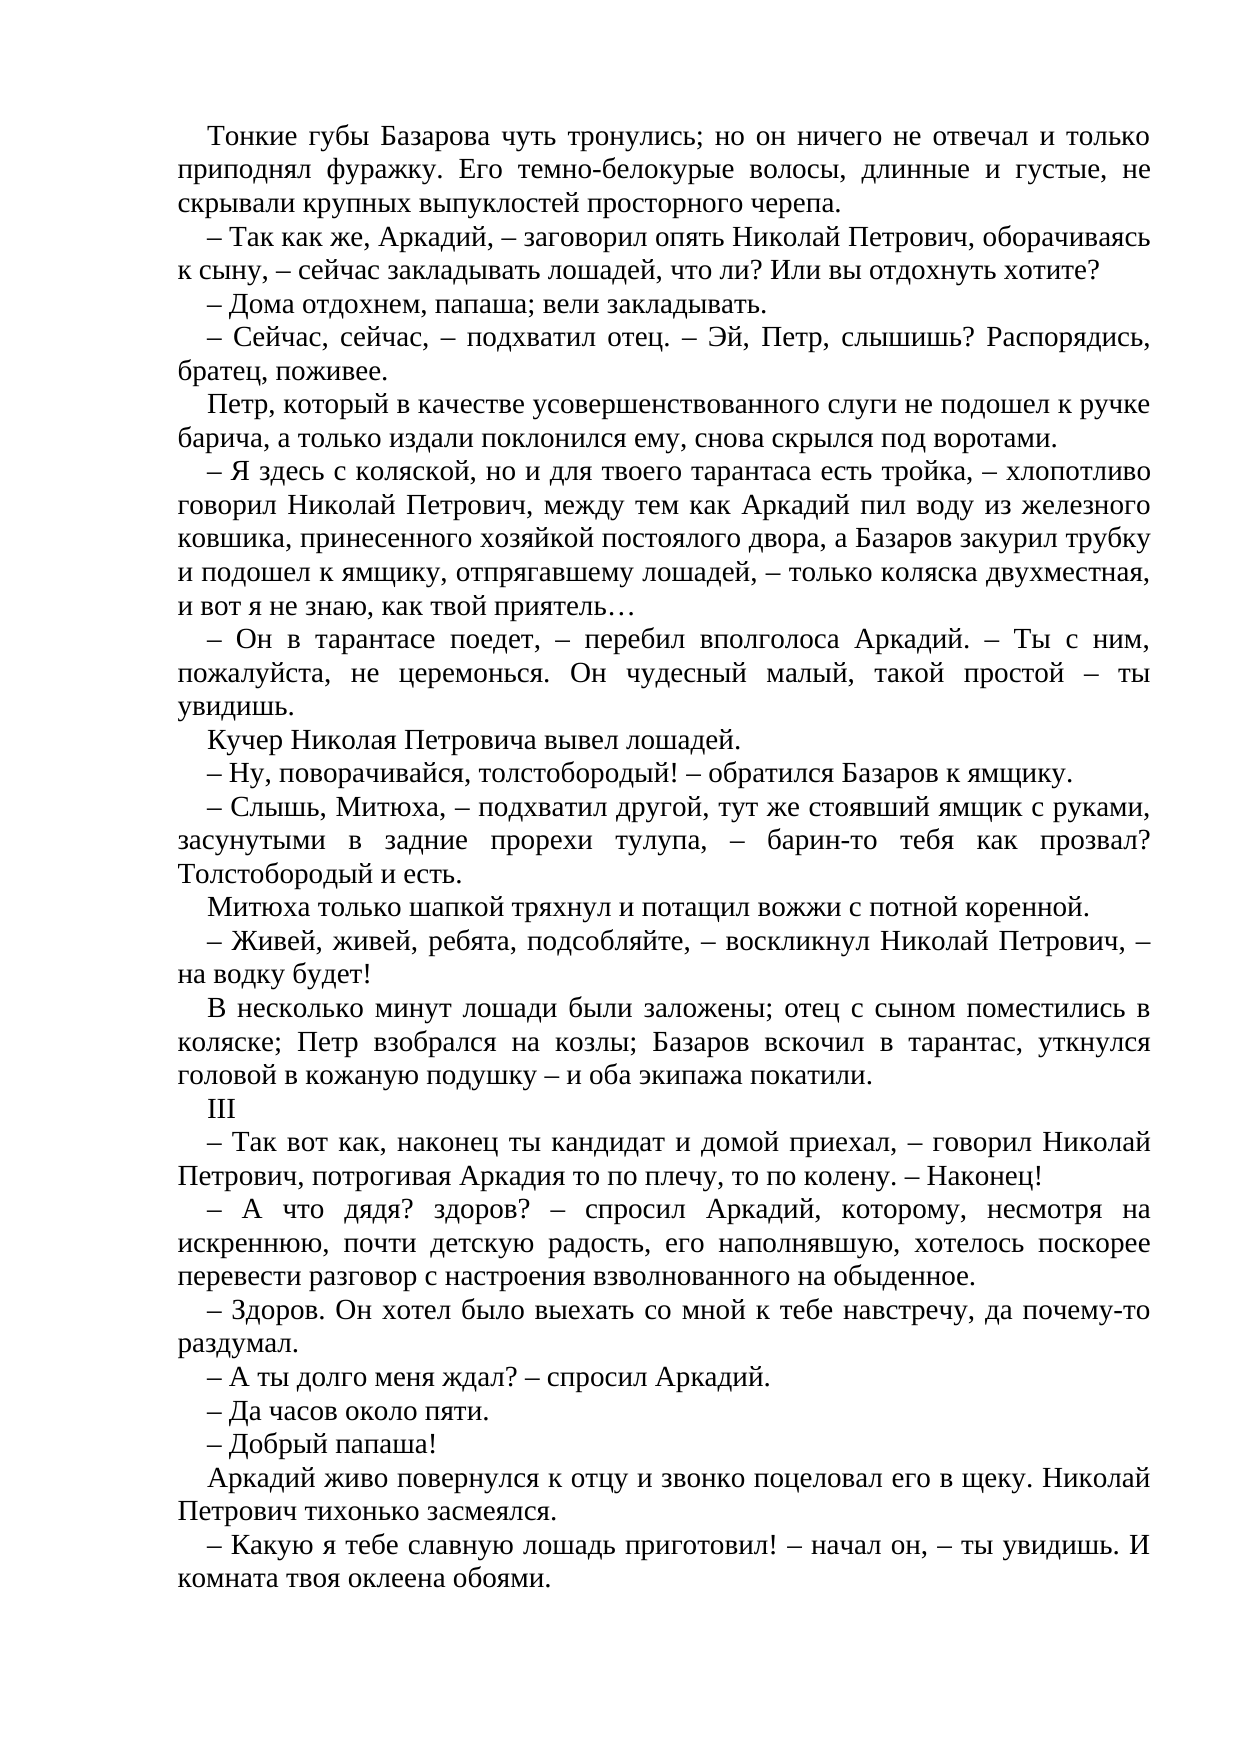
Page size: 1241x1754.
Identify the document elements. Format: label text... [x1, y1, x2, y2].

text – А что дядя? здоров? – спросил Аркадий, которому, несмотря на искреннюю, почти детскую радость, его наполнявшую, хотелось поскорее перевести разговор с настроения взволнованного на обыденное. [177, 1191, 1152, 1292]
text – Слышь, Митюха, – подхватил другой, тут же стоявший ямщик с руками, засунутыми в задние прорехи тулупа, – барин-то тебя как прозвал? Толстобородый и есть. [177, 789, 1152, 889]
text III [177, 1091, 1152, 1124]
text – Да часов около пяти. [177, 1393, 1152, 1426]
text – Здоров. Он хотел было выехать со мной к тебе навстречу, да почему-то раздумал. [177, 1292, 1152, 1359]
text – А ты долго меня ждал? – спросил Аркадий. [177, 1359, 1152, 1393]
text – Добрый папаша! [177, 1426, 1152, 1460]
text Митюха только шапкой тряхнул и потащил вожжи с потной коренной. [177, 889, 1152, 923]
text Петр, который в качестве усовершенствованного слуги не подошел к ручке барича, а только издали поклонился ему, снова скрылся под воротами. [177, 386, 1152, 453]
text Кучер Николая Петровича вывел лошадей. [177, 722, 1152, 755]
text В несколько минут лошади были заложены; отец с сыном поместились в коляске; Петр взобрался на козлы; Базаров вскочил в тарантас, уткнулся головой в кожаную подушку – и оба экипажа покатили. [177, 990, 1152, 1091]
text – Так вот как, наконец ты кандидат и домой приехал, – говорил Николай Петрович, потрогивая Аркадия то по плечу, то по колену. – Наконец! [177, 1124, 1152, 1191]
text – Сейчас, сейчас, – подхватил отец. – Эй, Петр, слышишь? Распорядись, братец, поживее. [177, 319, 1152, 386]
text – Я здесь с коляской, но и для твоего тарантаса есть тройка, – хлопотливо говорил Николай Петрович, между тем как Аркадий пил воду из железного ковшика, принесенного хозяйкой постоялого двора, а Базаров закурил трубку и подошел к ямщику, отпрягавшему лошадей, – только коляска двухместная, и вот я не знаю, как твой приятель… [177, 453, 1152, 621]
text Аркадий живо повернулся к отцу и звонко поцеловал его в щеку. Николай Петрович тихонько засмеялся. [177, 1460, 1152, 1527]
text – Ну, поворачивайся, толстобородый! – обратился Базаров к ямщику. [177, 755, 1152, 789]
text – Так как же, Аркадий, – заговорил опять Николай Петрович, оборачиваясь к сыну, – сейчас закладывать лошадей, что ли? Или вы отдохнуть хотите? [177, 219, 1152, 286]
text – Какую я тебе славную лошадь приготовил! – начал он, – ты увидишь. И комната твоя оклеена обоями. [177, 1527, 1152, 1594]
text – Дома отдохнем, папаша; вели закладывать. [177, 286, 1152, 319]
text Тонкие губы Базарова чуть тронулись; но он ничего не отвечал и только приподнял фуражку. Его темно-белокурые волосы, длинные и густые, не скрывали крупных выпуклостей просторного черепа. [177, 118, 1152, 219]
text – Он в тарантасе поедет, – перебил вполголоса Аркадий. – Ты с ним, пожалуйста, не церемонься. Он чудесный малый, такой простой – ты увидишь. [177, 621, 1152, 722]
text – Живей, живей, ребята, подсобляйте, – воскликнул Николай Петрович, – на водку будет! [177, 923, 1152, 990]
